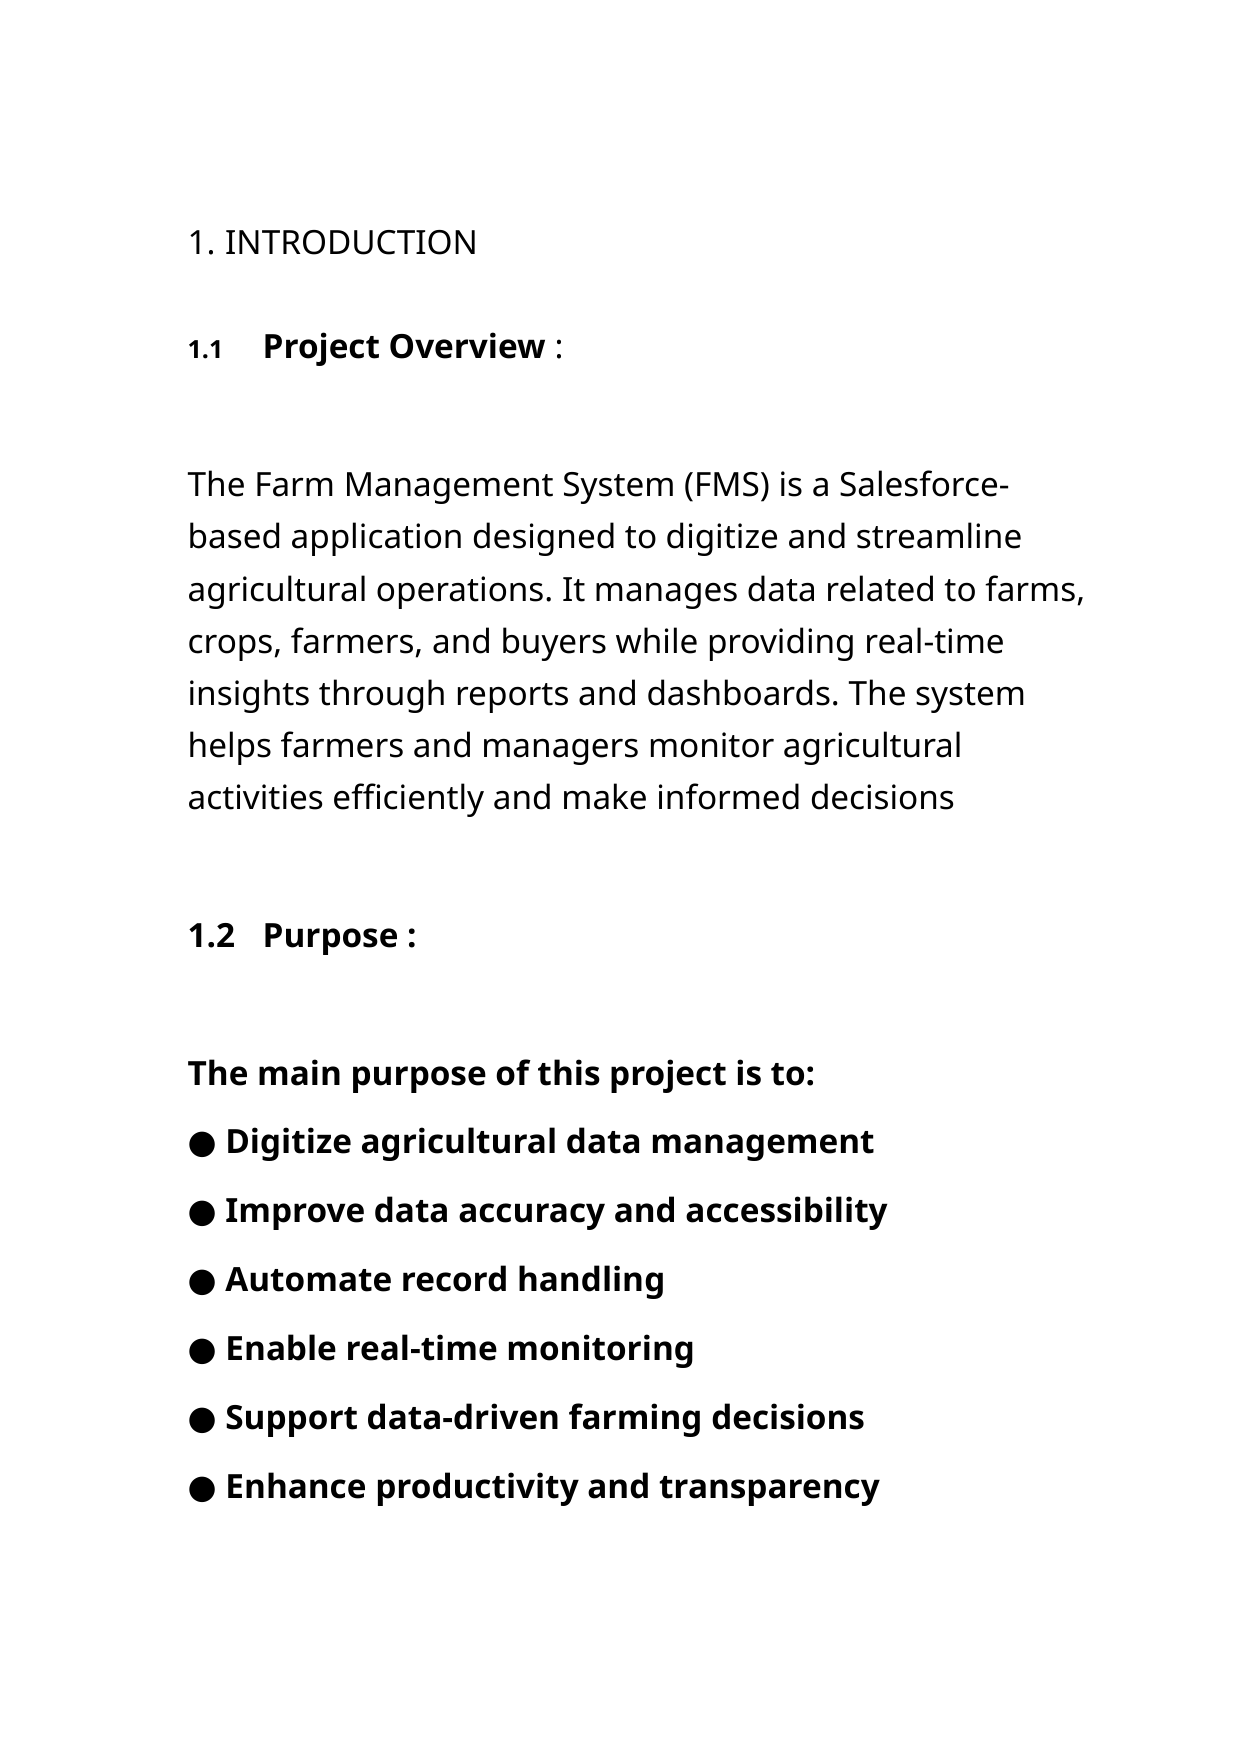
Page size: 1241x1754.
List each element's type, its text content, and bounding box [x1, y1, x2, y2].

list INTRODUCTION [187, 219, 1090, 264]
text The Farm Management System (FMS) is a Salesforce-based application designed to digitize and streamline agricultural operations. It manages data related to farms, crops, farmers, and buyers while providing real-time insights through reports and dashboards. The system helps farmers and managers monitor agricultural activities efficiently and make informed decisions [187, 461, 1090, 819]
text ● Enable real-time monitoring [187, 1325, 1090, 1370]
text ● Digitize agricultural data management [187, 1118, 1090, 1164]
text ● Improve data accuracy and accessibility [187, 1187, 1090, 1233]
text ● Enhance productivity and transparency [187, 1463, 1090, 1508]
text The main purpose of this project is to: [187, 1049, 1090, 1095]
list Purpose : [187, 912, 1090, 957]
text ● Support data-driven farming decisions [187, 1394, 1090, 1439]
list Project Overview : [187, 323, 1090, 369]
text ● Automate record handling [187, 1256, 1090, 1301]
